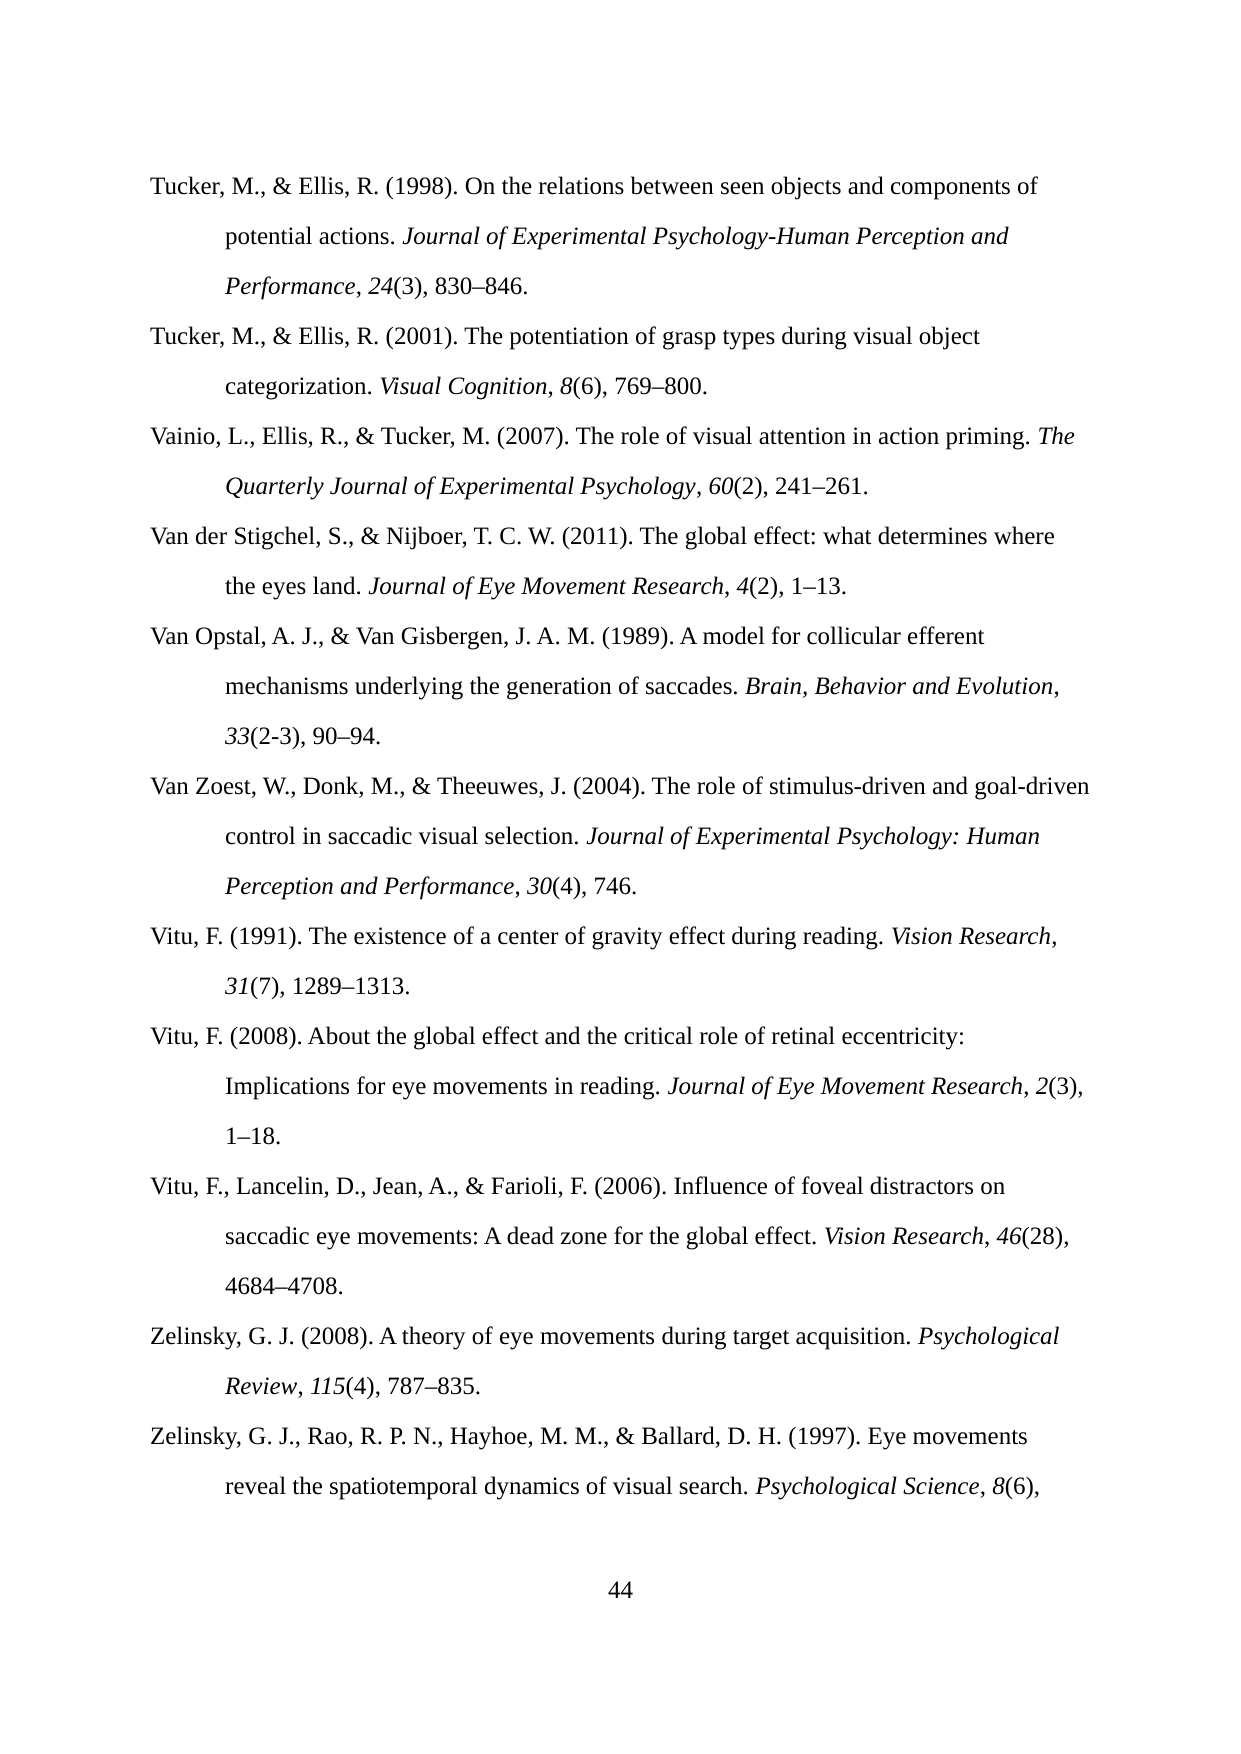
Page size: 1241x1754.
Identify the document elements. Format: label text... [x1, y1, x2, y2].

text Tucker, M., & Ellis, R. (2001). The potentiation of grasp types during visual object categorization. Visual Cognition, 8(6), 769–800. [150, 300, 1091, 400]
text Vitu, F. (1991). The existence of a center of gravity effect during reading. Vision Research, 31(7), 1289–1313. [150, 900, 1091, 1000]
text Tucker, M., & Ellis, R. (1998). On the relations between seen objects and components of potential actions. Journal of Experimental Psychology-Human Perception and Performance, 24(3), 830–846. [150, 150, 1091, 300]
text Zelinsky, G. J. (2008). A theory of eye movements during target acquisition. Psychological Review, 115(4), 787–835. [150, 1300, 1091, 1400]
text Vitu, F., Lancelin, D., Jean, A., & Farioli, F. (2006). Influence of foveal distractors on saccadic eye movements: A dead zone for the global effect. Vision Research, 46(28), 4684–4708. [150, 1150, 1091, 1300]
text Vainio, L., Ellis, R., & Tucker, M. (2007). The role of visual attention in action priming. The Quarterly Journal of Experimental Psychology, 60(2), 241–261. [150, 400, 1091, 500]
text Zelinsky, G. J., Rao, R. P. N., Hayhoe, M. M., & Ballard, D. H. (1997). Eye movements reveal the spatiotemporal dynamics of visual search. Psychological Science, 8(6), [150, 1400, 1091, 1500]
text Van Zoest, W., Donk, M., & Theeuwes, J. (2004). The role of stimulus-driven and goal-driven control in saccadic visual selection. Journal of Experimental Psychology: Human Perception and Performance, 30(4), 746. [150, 750, 1091, 900]
text Van Opstal, A. J., & Van Gisbergen, J. A. M. (1989). A model for collicular efferent mechanisms underlying the generation of saccades. Brain, Behavior and Evolution, 33(2-3), 90–94. [150, 600, 1091, 750]
text Vitu, F. (2008). About the global effect and the critical role of retinal eccentricity: Implications for eye movements in reading. Journal of Eye Movement Research, 2(3), 1–18. [150, 1000, 1091, 1150]
text Van der Stigchel, S., & Nijboer, T. C. W. (2011). The global effect: what determines where the eyes land. Journal of Eye Movement Research, 4(2), 1–13. [150, 500, 1091, 600]
